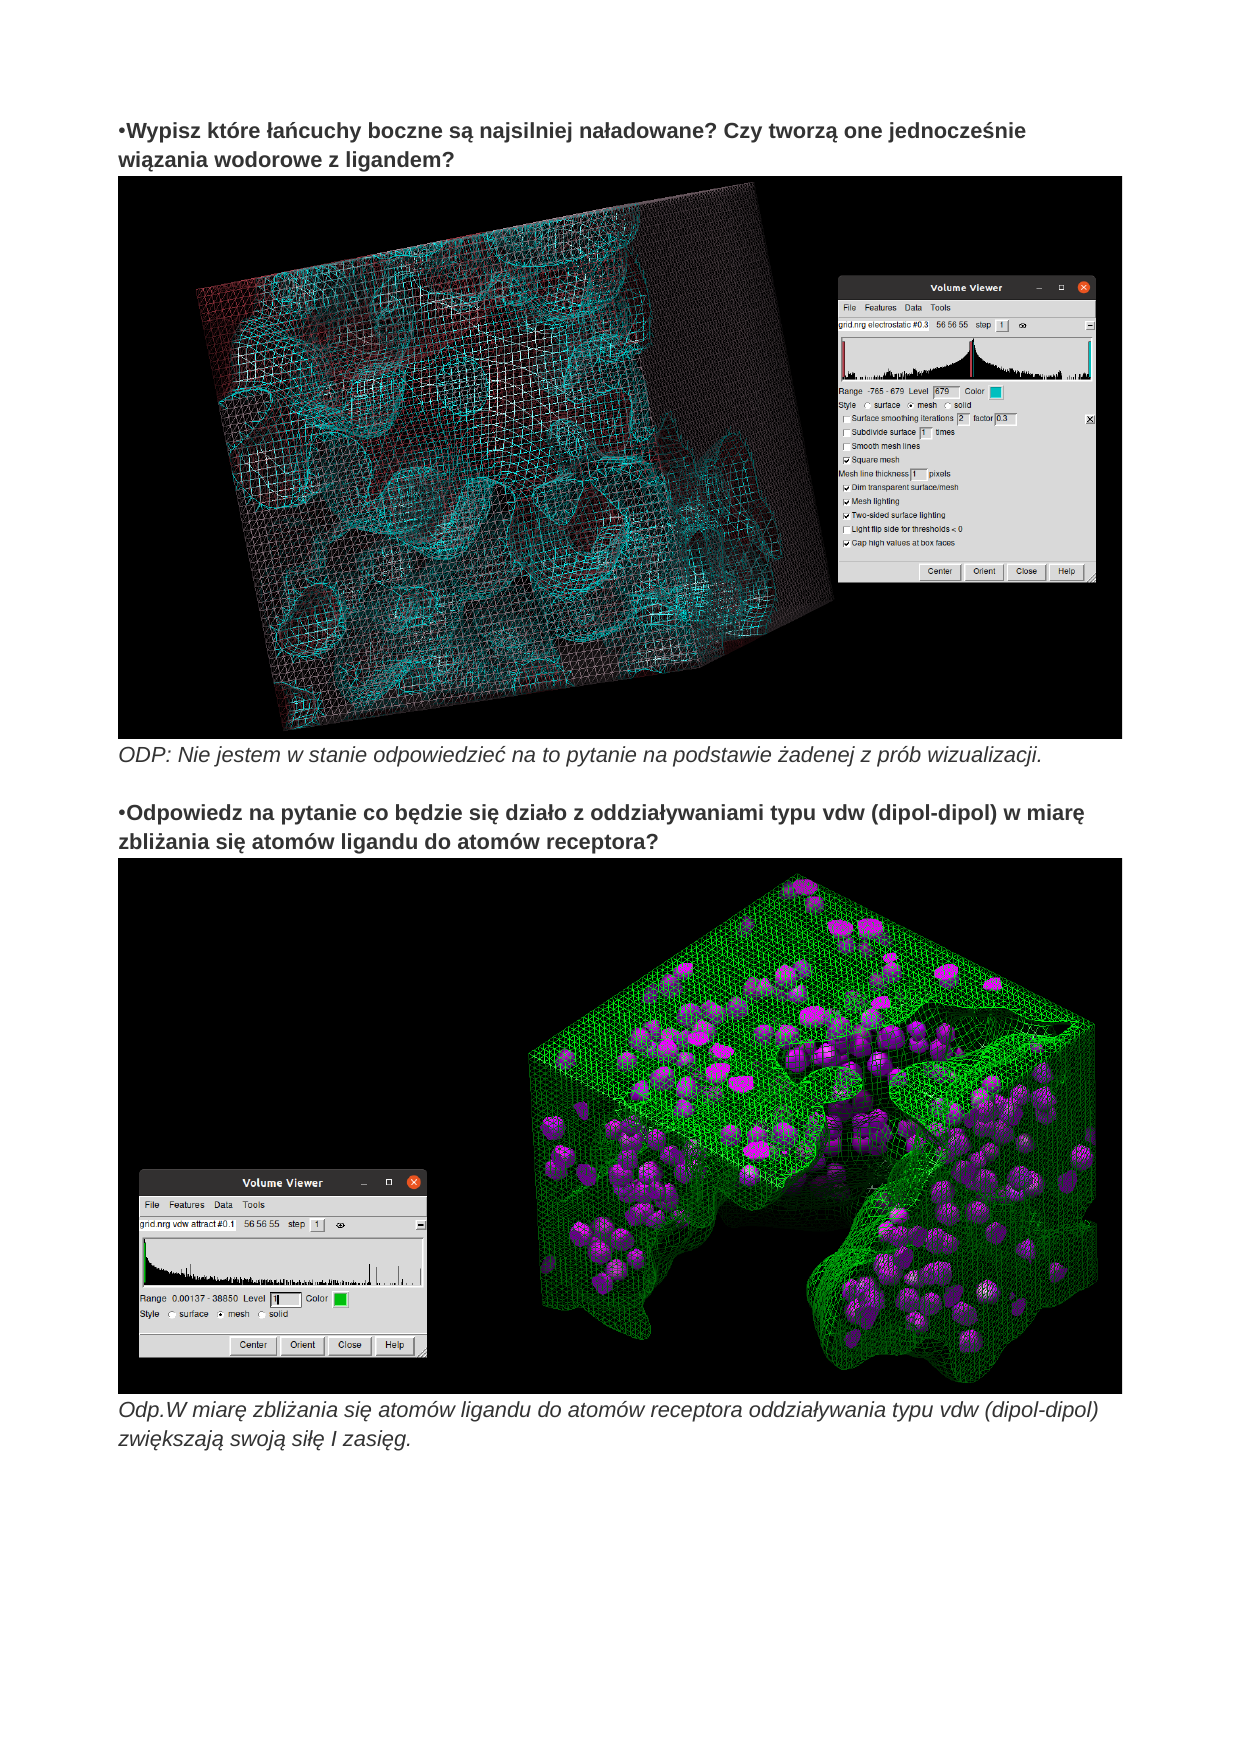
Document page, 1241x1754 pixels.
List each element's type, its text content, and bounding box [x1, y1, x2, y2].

list Odpowiedz na pytanie co będzie się działo z oddziaływaniami typu vdw (dipol-dipol) w miarę zbliżania się atomów ligandu do atomów receptora? [118, 800, 1122, 854]
list Wypisz które łańcuchy boczne są najsilniej naładowane? Czy tworzą one jednocześnie wiązania wodorowe z ligandem? [118, 118, 1122, 172]
list Odp.W miarę zbliżania się atomów ligandu do atomów receptora oddziaływania typu vdw (dipol-dipol) zwiększają swoją siłę I zasięg. [118, 1394, 1122, 1451]
text ODP: Nie jestem w stanie odpowiedzieć na to pytanie na podstawie żadenej z prób wizualizacji. [118, 739, 1122, 767]
picture [118, 858, 1123, 1394]
picture [118, 176, 1123, 739]
